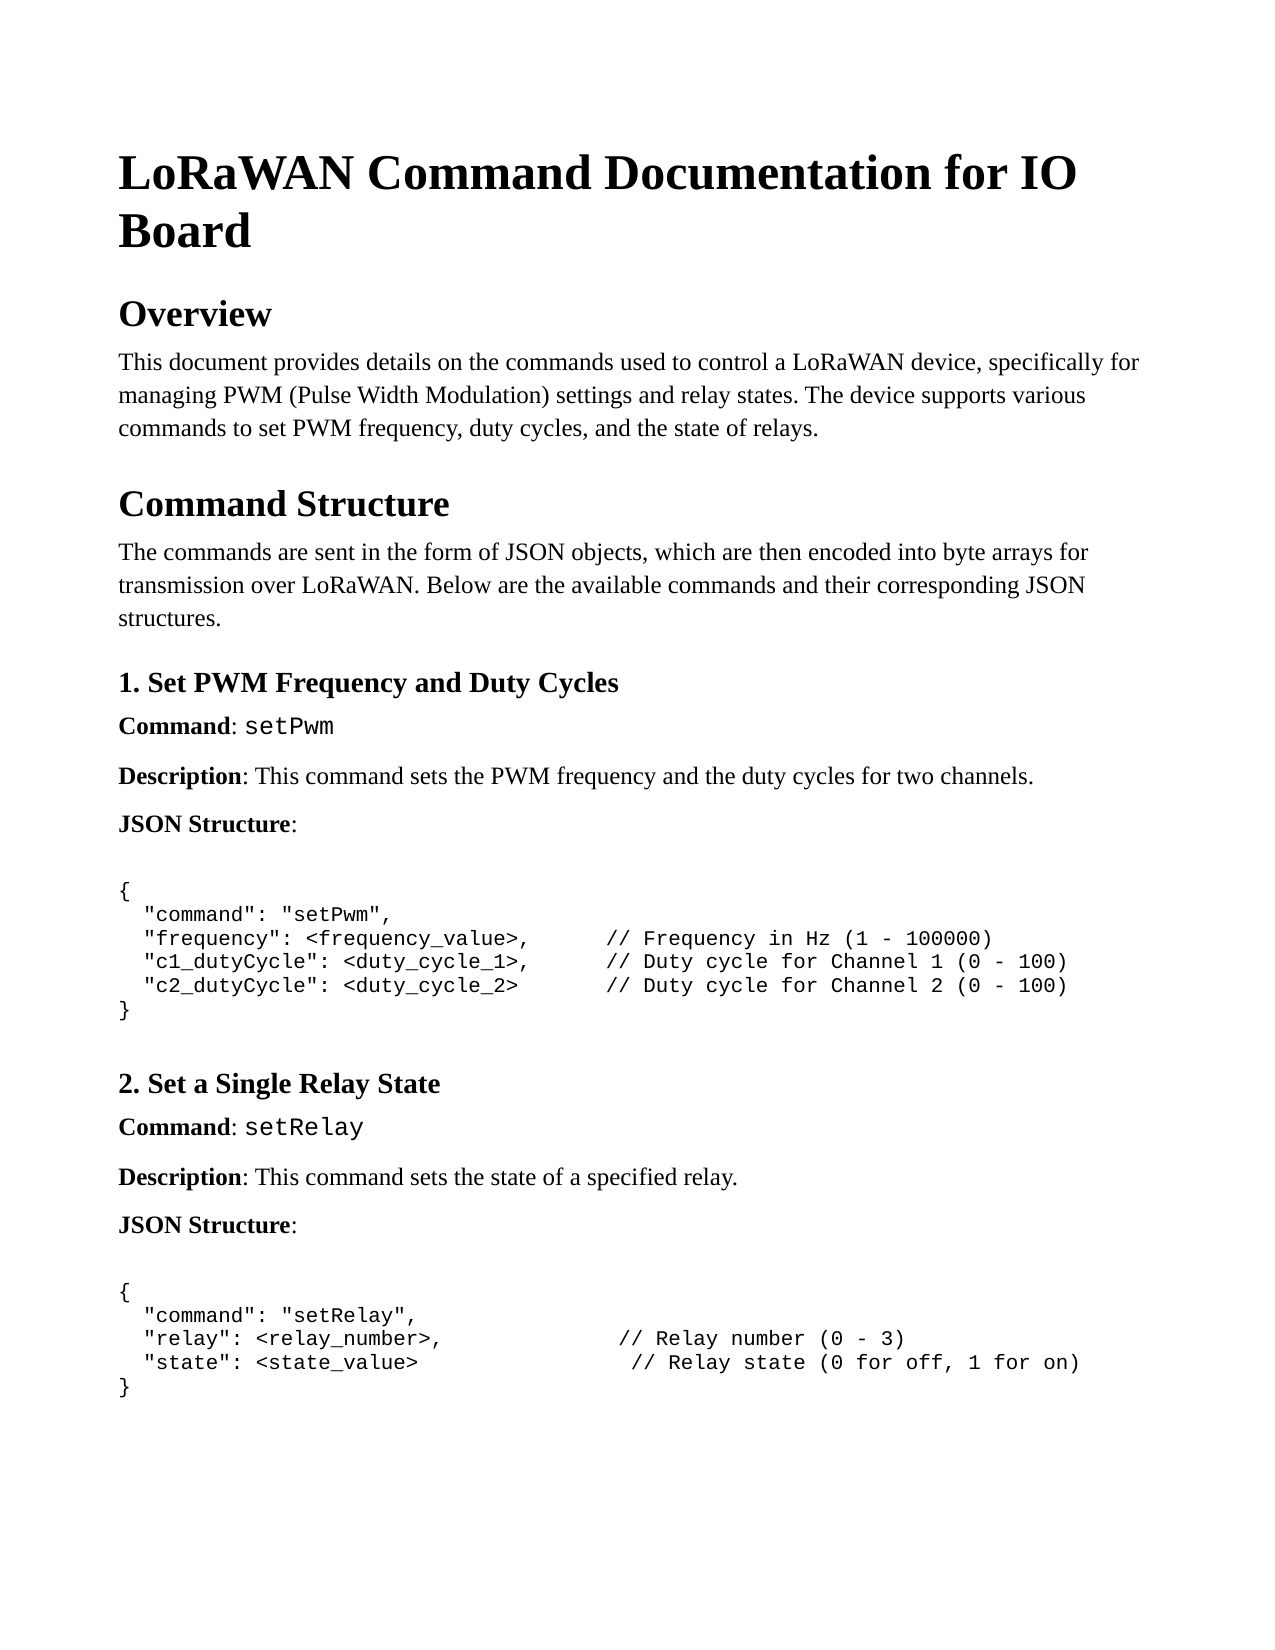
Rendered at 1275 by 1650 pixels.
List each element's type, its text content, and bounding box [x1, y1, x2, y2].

subtitle Command Structure [118, 482, 1157, 525]
subtitle 1. Set PWM Frequency and Duty Cycles [118, 665, 1157, 699]
text JSON Structure: [118, 809, 1157, 838]
text } [118, 998, 1157, 1022]
subtitle LoRaWAN Command Documentation for IO Board [118, 143, 1157, 258]
subtitle 2. Set a Single Relay State [118, 1066, 1157, 1100]
text The commands are sent in the form of JSON objects, which are then encoded into byte arrays for transmission over LoRaWAN. Below are the available commands and their corresponding JSON structures. [118, 537, 1157, 632]
subtitle Overview [118, 291, 1157, 334]
text "c1_dutyCycle": <duty_cycle_1>, // Duty cycle for Channel 1 (0 - 100) [118, 951, 1157, 975]
text "command": "setPwm", [118, 904, 1157, 928]
text } [118, 1376, 1157, 1399]
text Description: This command sets the state of a specified relay. [118, 1162, 1157, 1191]
text "c2_dutyCycle": <duty_cycle_2> // Duty cycle for Channel 2 (0 - 100) [118, 975, 1157, 998]
text Command: setPwm [118, 711, 1157, 742]
text { [118, 1281, 1157, 1305]
text { [118, 880, 1157, 904]
text Description: This command sets the PWM frequency and the duty cycles for two channels. [118, 761, 1157, 790]
text "frequency": <frequency_value>, // Frequency in Hz (1 - 100000) [118, 928, 1157, 951]
text "relay": <relay_number>, // Relay number (0 - 3) [118, 1328, 1157, 1352]
text This document provides details on the commands used to control a LoRaWAN device, specifically for managing PWM (Pulse Width Modulation) settings and relay states. The device supports various commands to set PWM frequency, duty cycles, and the state of relays. [118, 347, 1157, 442]
text JSON Structure: [118, 1210, 1157, 1239]
text "state": <state_value> // Relay state (0 for off, 1 for on) [118, 1352, 1157, 1376]
text Command: setRelay [118, 1112, 1157, 1143]
text "command": "setRelay", [118, 1305, 1157, 1328]
